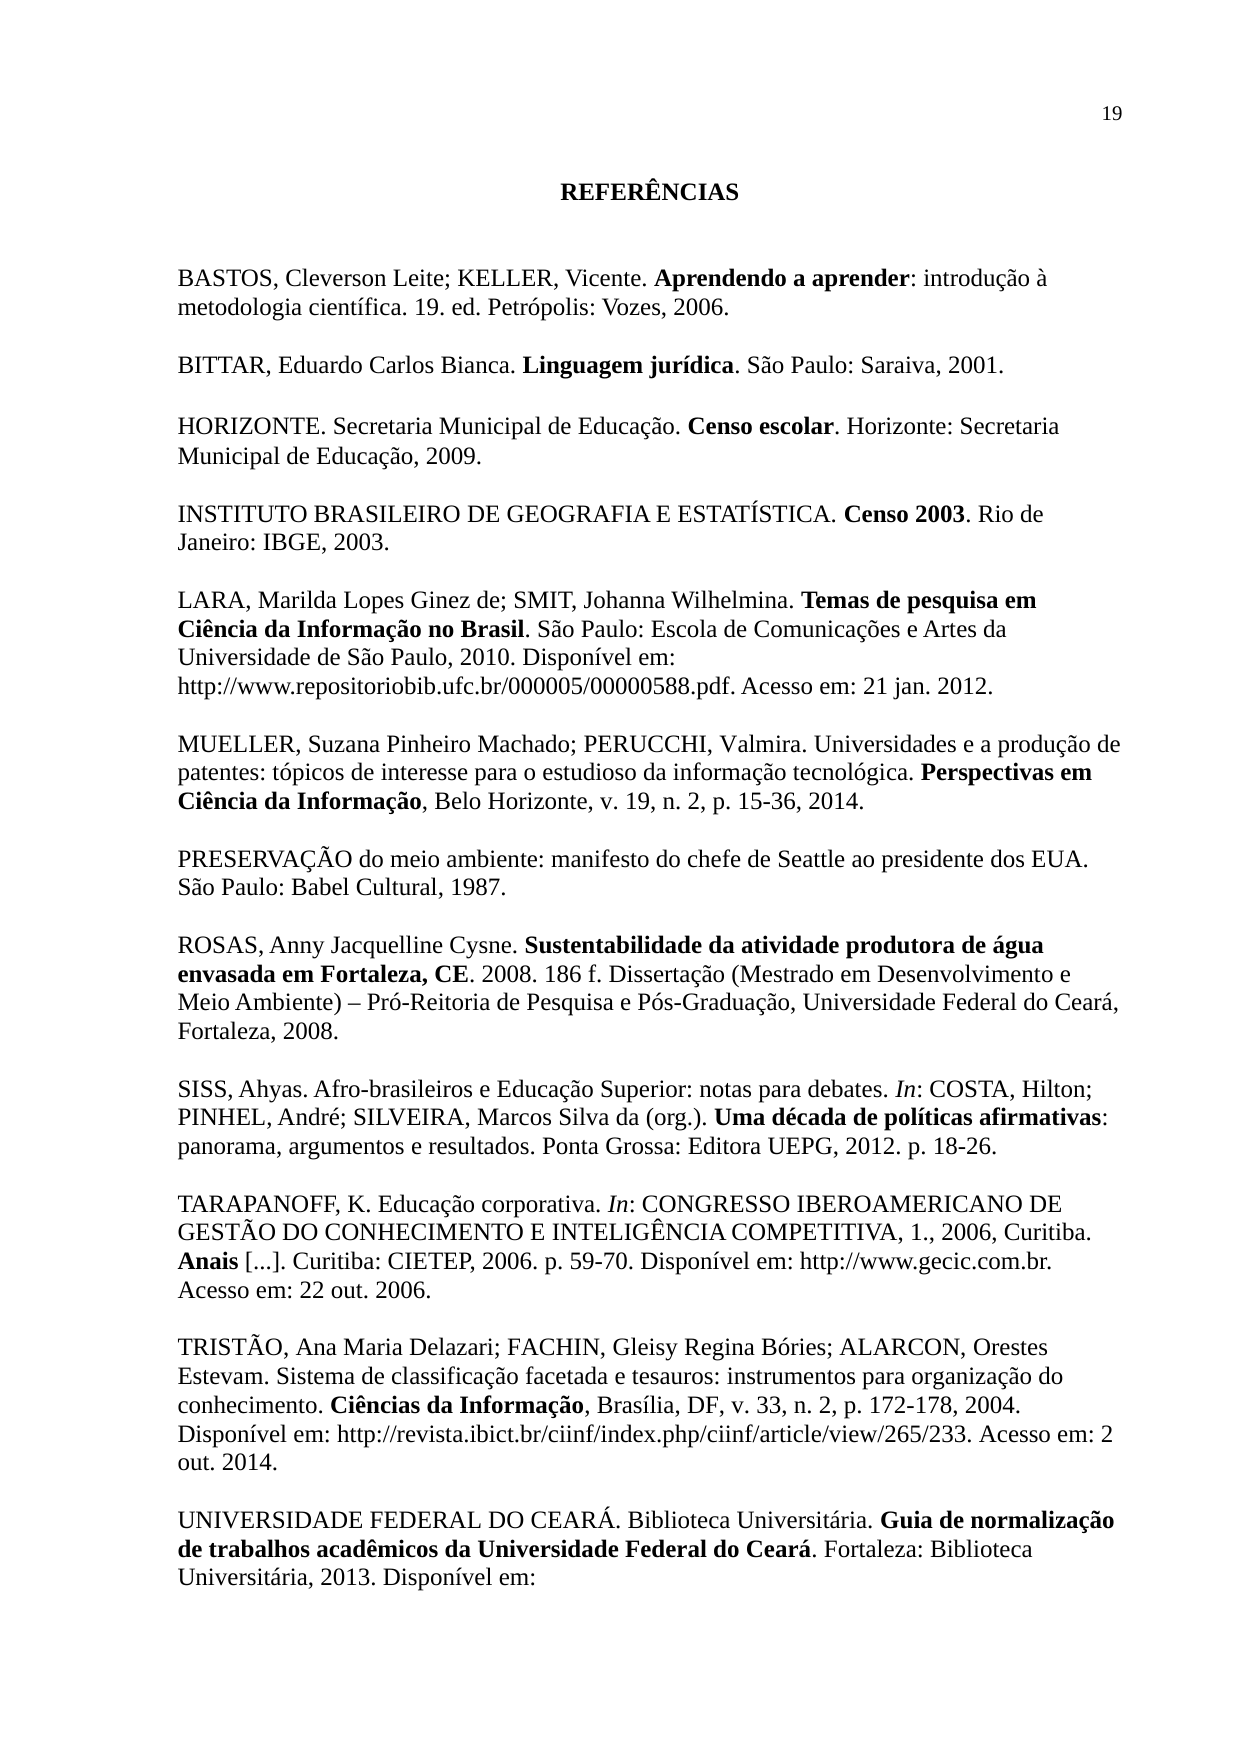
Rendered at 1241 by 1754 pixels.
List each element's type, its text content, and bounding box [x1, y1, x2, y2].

text HORIZONTE. Secretaria Municipal de Educação. Censo escolar. Horizonte: Secretaria Municipal de Educação, 2009. [177, 409, 1122, 470]
text ROSAS, Anny Jacquelline Cysne. Sustentabilidade da atividade produtora de água envasada em Fortaleza, CE. 2008. 186 f. Dissertação (Mestrado em Desenvolvimento e Meio Ambiente) – Pró-Reitoria de Pesquisa e Pós-Graduação, Universidade Federal do Ceará, Fortaleza, 2008. [177, 930, 1122, 1045]
text SISS, Ahyas. Afro-brasileiros e Educação Superior: notas para debates. In: COSTA, Hilton; PINHEL, André; SILVEIRA, Marcos Silva da (org.). Uma década de políticas afirmativas: panorama, argumentos e resultados. Ponta Grossa: Editora UEPG, 2012. p. 18-26. [177, 1074, 1122, 1160]
text PRESERVAÇÃO do meio ambiente: manifesto do chefe de Seattle ao presidente dos EUA. São Paulo: Babel Cultural, 1987. [177, 844, 1122, 901]
text INSTITUTO BRASILEIRO DE GEOGRAFIA E ESTATÍSTICA. Censo 2003. Rio de Janeiro: IBGE, 2003. [177, 499, 1122, 556]
text TARAPANOFF, K. Educação corporativa. In: CONGRESSO IBEROAMERICANO DE GESTÃO DO CONHECIMENTO E INTELIGÊNCIA COMPETITIVA, 1., 2006, Curitiba. Anais [...]. Curitiba: CIETEP, 2006. p. 59-70. Disponível em: http://www.gecic.com.br. Acesso em: 22 out. 2006. [177, 1189, 1122, 1304]
text LARA, Marilda Lopes Ginez de; SMIT, Johanna Wilhelmina. Temas de pesquisa em Ciência da Informação no Brasil. São Paulo: Escola de Comunicações e Artes da Universidade de São Paulo, 2010. Disponível em: http://www.repositoriobib.ufc.br/000005/00000588.pdf. Acesso em: 21 jan. 2012. [177, 585, 1122, 700]
text BITTAR, Eduardo Carlos Bianca. Linguagem jurídica. São Paulo: Saraiva, 2001. [177, 350, 1122, 378]
text TRISTÃO, Ana Maria Delazari; FACHIN, Gleisy Regina Bóries; ALARCON, Orestes Estevam. Sistema de classificação facetada e tesauros: instrumentos para organização do conhecimento. Ciências da Informação, Brasília, DF, v. 33, n. 2, p. 172-178, 2004. Disponível em: http://revista.ibict.br/ciinf/index.php/ciinf/article/view/265/233. Acesso em: 2 out. 2014. [177, 1332, 1122, 1476]
text MUELLER, Suzana Pinheiro Machado; PERUCCHI, Valmira. Universidades e a produção de patentes: tópicos de interesse para o estudioso da informação tecnológica. Perspectivas em Ciência da Informação, Belo Horizonte, v. 19, n. 2, p. 15-36, 2014. [177, 729, 1122, 815]
text BASTOS, Cleverson Leite; KELLER, Vicente. Aprendendo a aprender: introdução à metodologia científica. 19. ed. Petrópolis: Vozes, 2006. [177, 263, 1122, 321]
text REFERÊNCIAS [177, 177, 1122, 206]
text UNIVERSIDADE FEDERAL DO CEARÁ. Biblioteca Universitária. Guia de normalização de trabalhos acadêmicos da Universidade Federal do Ceará. Fortaleza: Biblioteca Universitária, 2013. Disponível em: [177, 1505, 1122, 1591]
